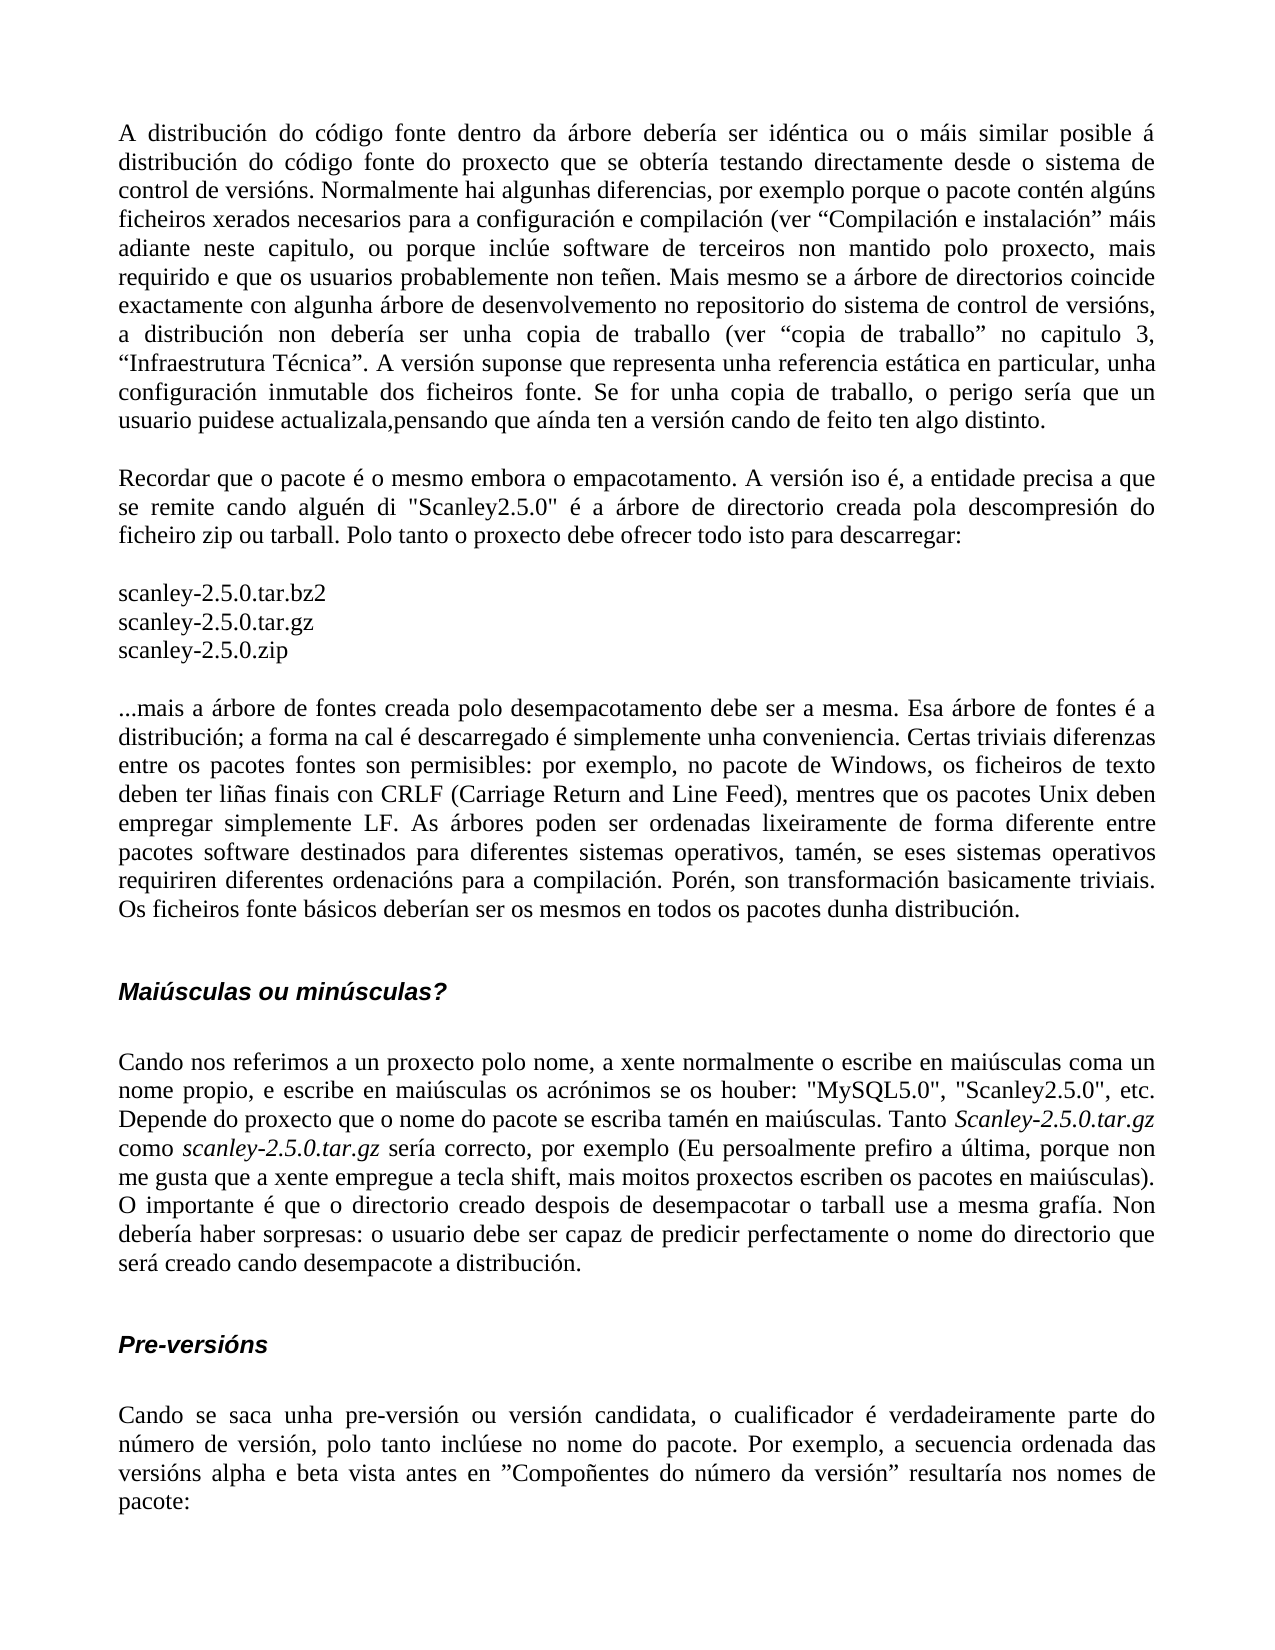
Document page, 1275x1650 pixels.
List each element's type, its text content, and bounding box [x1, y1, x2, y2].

subtitle Pre-versións [118, 1330, 1157, 1359]
text ...mais a árbore de fontes creada polo desempacotamento debe ser a mesma. Esa árbore de fontes é a distribución; a forma na cal é descarregado é simplemente unha conveniencia. Certas triviais diferenzas entre os pacotes fontes son permisibles: por exemplo, no pacote de Windows, os ficheiros de texto deben ter liñas finais con CRLF (Carriage Return and Line Feed), mentres que os pacotes Unix deben empregar simplemente LF. As árbores poden ser ordenadas lixeiramente de forma diferente entre pacotes software destinados para diferentes sistemas operativos, tamén, se eses sistemas operativos requiriren diferentes ordenacións para a compilación. Porén, son transformación basicamente triviais. Os ficheiros fonte básicos deberían ser os mesmos en todos os pacotes dunha distribución. [118, 693, 1157, 923]
text scanley-2.5.0.tar.bz2 [118, 578, 1157, 607]
text scanley-2.5.0.zip [118, 636, 1157, 664]
subtitle Maiúsculas ou minúsculas? [118, 977, 1157, 1005]
text Recordar que o pacote é o mesmo embora o empacotamento. A versión iso é, a entidade precisa a que se remite cando alguén di "Scanley2.5.0" é a árbore de directorio creada pola descompresión do ficheiro zip ou tarball. Polo tanto o proxecto debe ofrecer todo isto para descarregar: [118, 463, 1157, 549]
text scanley-2.5.0.tar.gz [118, 607, 1157, 636]
text A distribución do código fonte dentro da árbore debería ser idéntica ou o máis similar posible á distribución do código fonte do proxecto que se obtería testando directamente desde o sistema de control de versións. Normalmente hai algunhas diferencias, por exemplo porque o pacote contén algúns ficheiros xerados necesarios para a configuración e compilación (ver “Compilación e instalación” máis adiante neste capitulo, ou porque inclúe software de terceiros non mantido polo proxecto, mais requirido e que os usuarios probablemente non teñen. Mais mesmo se a árbore de directorios coincide exactamente con algunha árbore de desenvolvemento no repositorio do sistema de control de versións, a distribución non debería ser unha copia de traballo (ver “copia de traballo” no capitulo 3, “Infraestrutura Técnica”. A versión suponse que representa unha referencia estática en particular, unha configuración inmutable dos ficheiros fonte. Se for unha copia de traballo, o perigo sería que un usuario puidese actualizala,pensando que aínda ten a versión cando de feito ten algo distinto. [118, 118, 1157, 434]
text Cando nos referimos a un proxecto polo nome, a xente normalmente o escribe en maiúsculas coma un nome propio, e escribe en maiúsculas os acrónimos se os houber: "MySQL5.0", "Scanley2.5.0", etc. Depende do proxecto que o nome do pacote se escriba tamén en maiúsculas. Tanto Scanley-2.5.0.tar.gz como scanley-2.5.0.tar.gz sería correcto, por exemplo (Eu persoalmente prefiro a última, porque non me gusta que a xente empregue a tecla shift, mais moitos proxectos escriben os pacotes en maiúsculas). O importante é que o directorio creado despois de desempacotar o tarball use a mesma grafía. Non debería haber sorpresas: o usuario debe ser capaz de predicir perfectamente o nome do directorio que será creado cando desempacote a distribución. [118, 1047, 1157, 1277]
text Cando se saca unha pre-versión ou versión candidata, o cualificador é verdadeiramente parte do número de versión, polo tanto inclúese no nome do pacote. Por exemplo, a secuencia ordenada das versións alpha e beta vista antes en ”Compoñentes do número da versión” resultaría nos nomes de pacote: [118, 1400, 1157, 1515]
